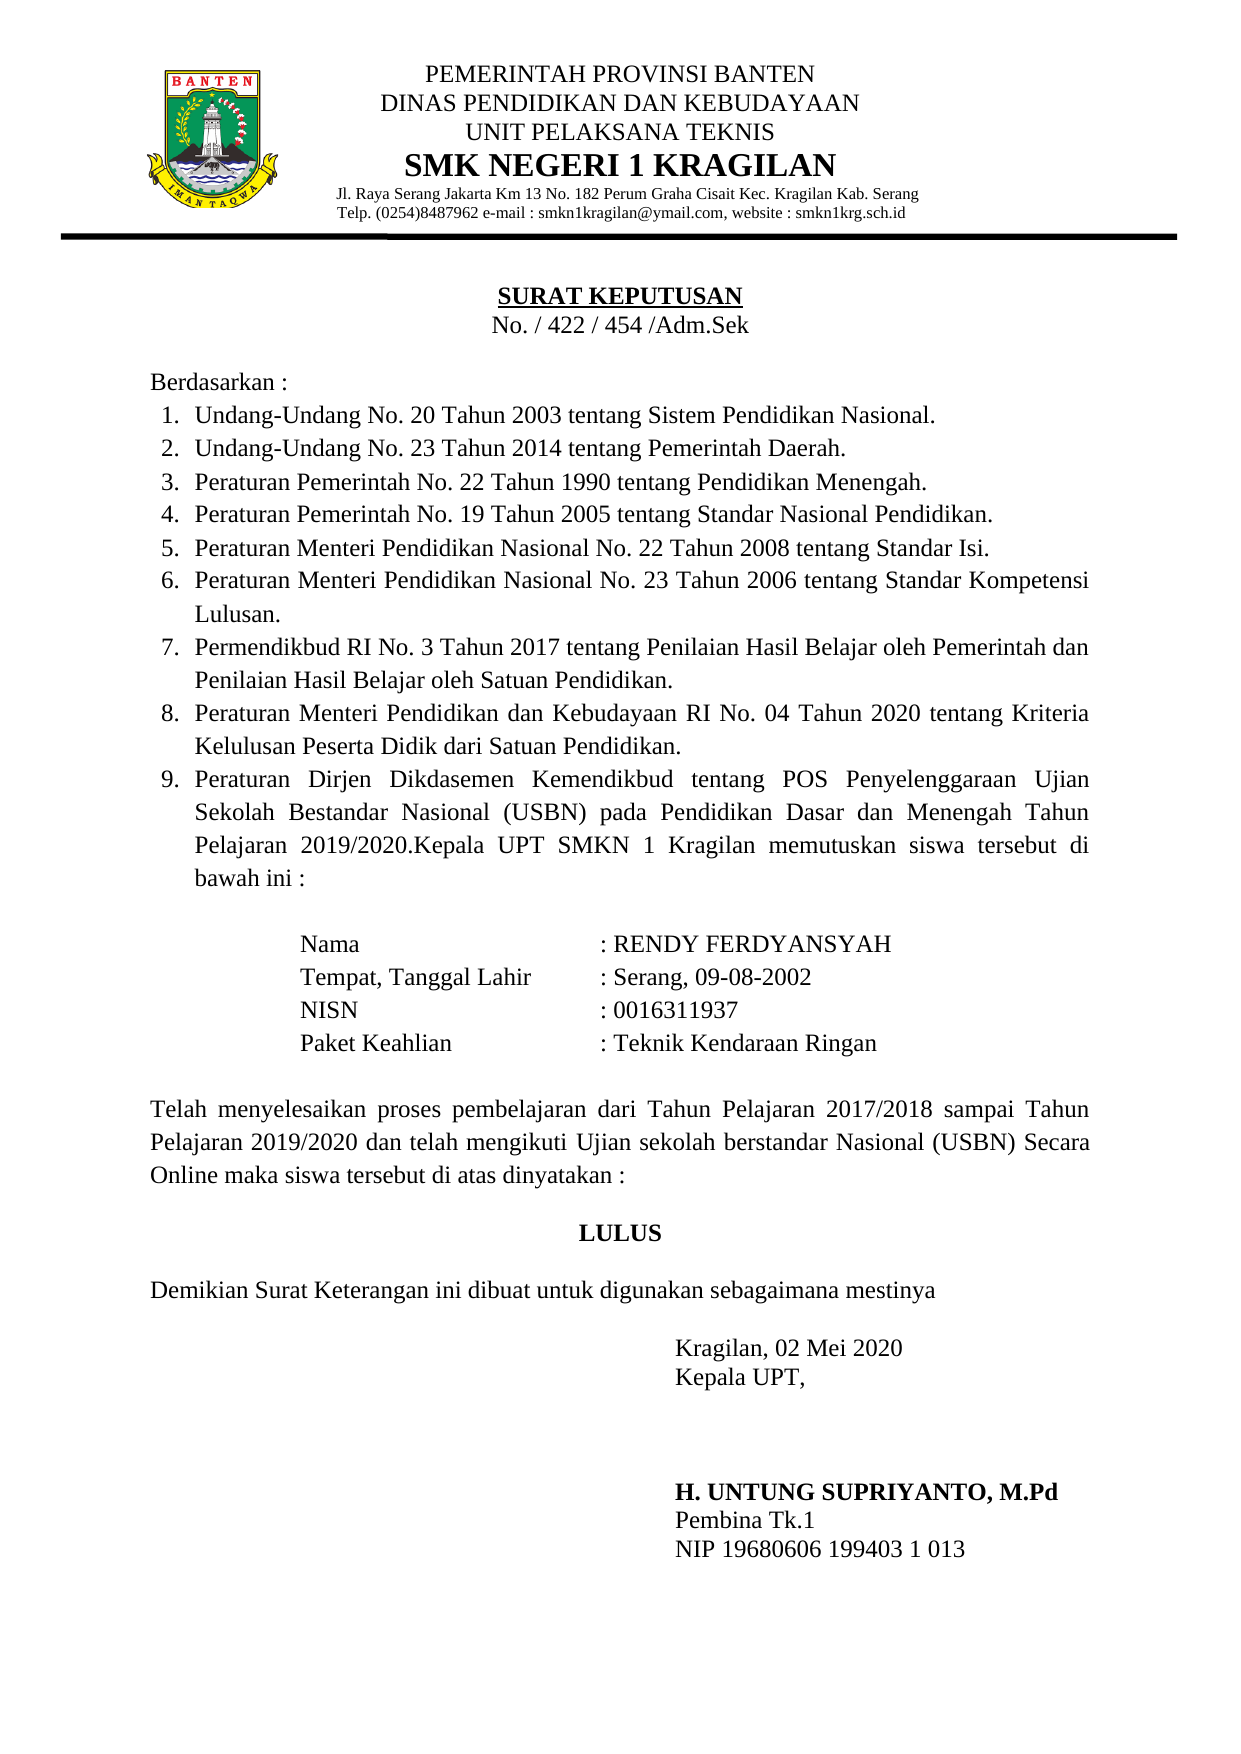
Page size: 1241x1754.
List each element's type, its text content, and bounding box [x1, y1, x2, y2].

text LULUS [150, 1218, 1090, 1247]
list Undang-Undang No. 20 Tahun 2003 tentang Sistem Pendidikan Nasional. [179, 401, 1090, 429]
list Peraturan Menteri Pendidikan Nasional No. 22 Tahun 2008 tentang Standar Isi. [179, 533, 1090, 561]
picture [146, 70, 279, 208]
text Kragilan, 02 Mei 2020 [150, 1333, 1090, 1362]
text No. / 422 / 454 /Adm.Sek [150, 310, 1090, 339]
text H. UNTUNG SUPRIYANTO, M.Pd [150, 1477, 1090, 1506]
text SURAT KEPUTUSAN [150, 281, 1090, 310]
list Permendikbud RI No. 3 Tahun 2017 tentang Penilaian Hasil Belajar oleh Pemerintah dan Penilaian Hasil Belajar oleh Satuan Pendidikan. [179, 632, 1090, 693]
text Nama : RENDY FERDYANSYAH [150, 929, 1090, 958]
text Kepala UPT, [150, 1362, 1090, 1391]
text Telah menyelesaikan proses pembelajaran dari Tahun Pelajaran 2017/2018 sampai Tahun Pelajaran 2019/2020 dan telah mengikuti Ujian sekolah berstandar Nasional (USBN) Secara Online maka siswa tersebut di atas dinyatakan : [150, 1094, 1090, 1189]
text Demikian Surat Keterangan ini dibuat untuk digunakan sebagaimana mestinya [150, 1276, 1090, 1304]
list Peraturan Menteri Pendidikan dan Kebudayaan RI No. 04 Tahun 2020 tentang Kriteria Kelulusan Peserta Didik dari Satuan Pendidikan. [179, 698, 1090, 759]
text Pembina Tk.1 [150, 1506, 1090, 1534]
text NISN : 0016311937 [150, 995, 1090, 1024]
list Peraturan Menteri Pendidikan Nasional No. 23 Tahun 2006 tentang Standar Kompetensi Lulusan. [179, 566, 1090, 627]
text Paket Keahlian : Teknik Kendaraan Ringan [150, 1028, 1090, 1057]
list Peraturan Pemerintah No. 19 Tahun 2005 tentang Standar Nasional Pendidikan. [179, 499, 1090, 528]
list Undang-Undang No. 23 Tahun 2014 tentang Pemerintah Daerah. [179, 433, 1090, 462]
list Peraturan Dirjen Dikdasemen Kemendikbud tentang POS Penyelenggaraan Ujian Sekolah Bestandar Nasional (USBN) pada Pendidikan Dasar dan Menengah Tahun Pelajaran 2019/2020.Kepala UPT SMKN 1 Kragilan memutuskan siswa tersebut di bawah ini : [179, 764, 1090, 892]
text Berdasarkan : [150, 367, 1090, 396]
text NIP 19680606 199403 1 013 [150, 1534, 1090, 1563]
list Peraturan Pemerintah No. 22 Tahun 1990 tentang Pendidikan Menengah. [179, 467, 1090, 495]
text Tempat, Tanggal Lahir : Serang, 09-08-2002 [150, 962, 1090, 991]
